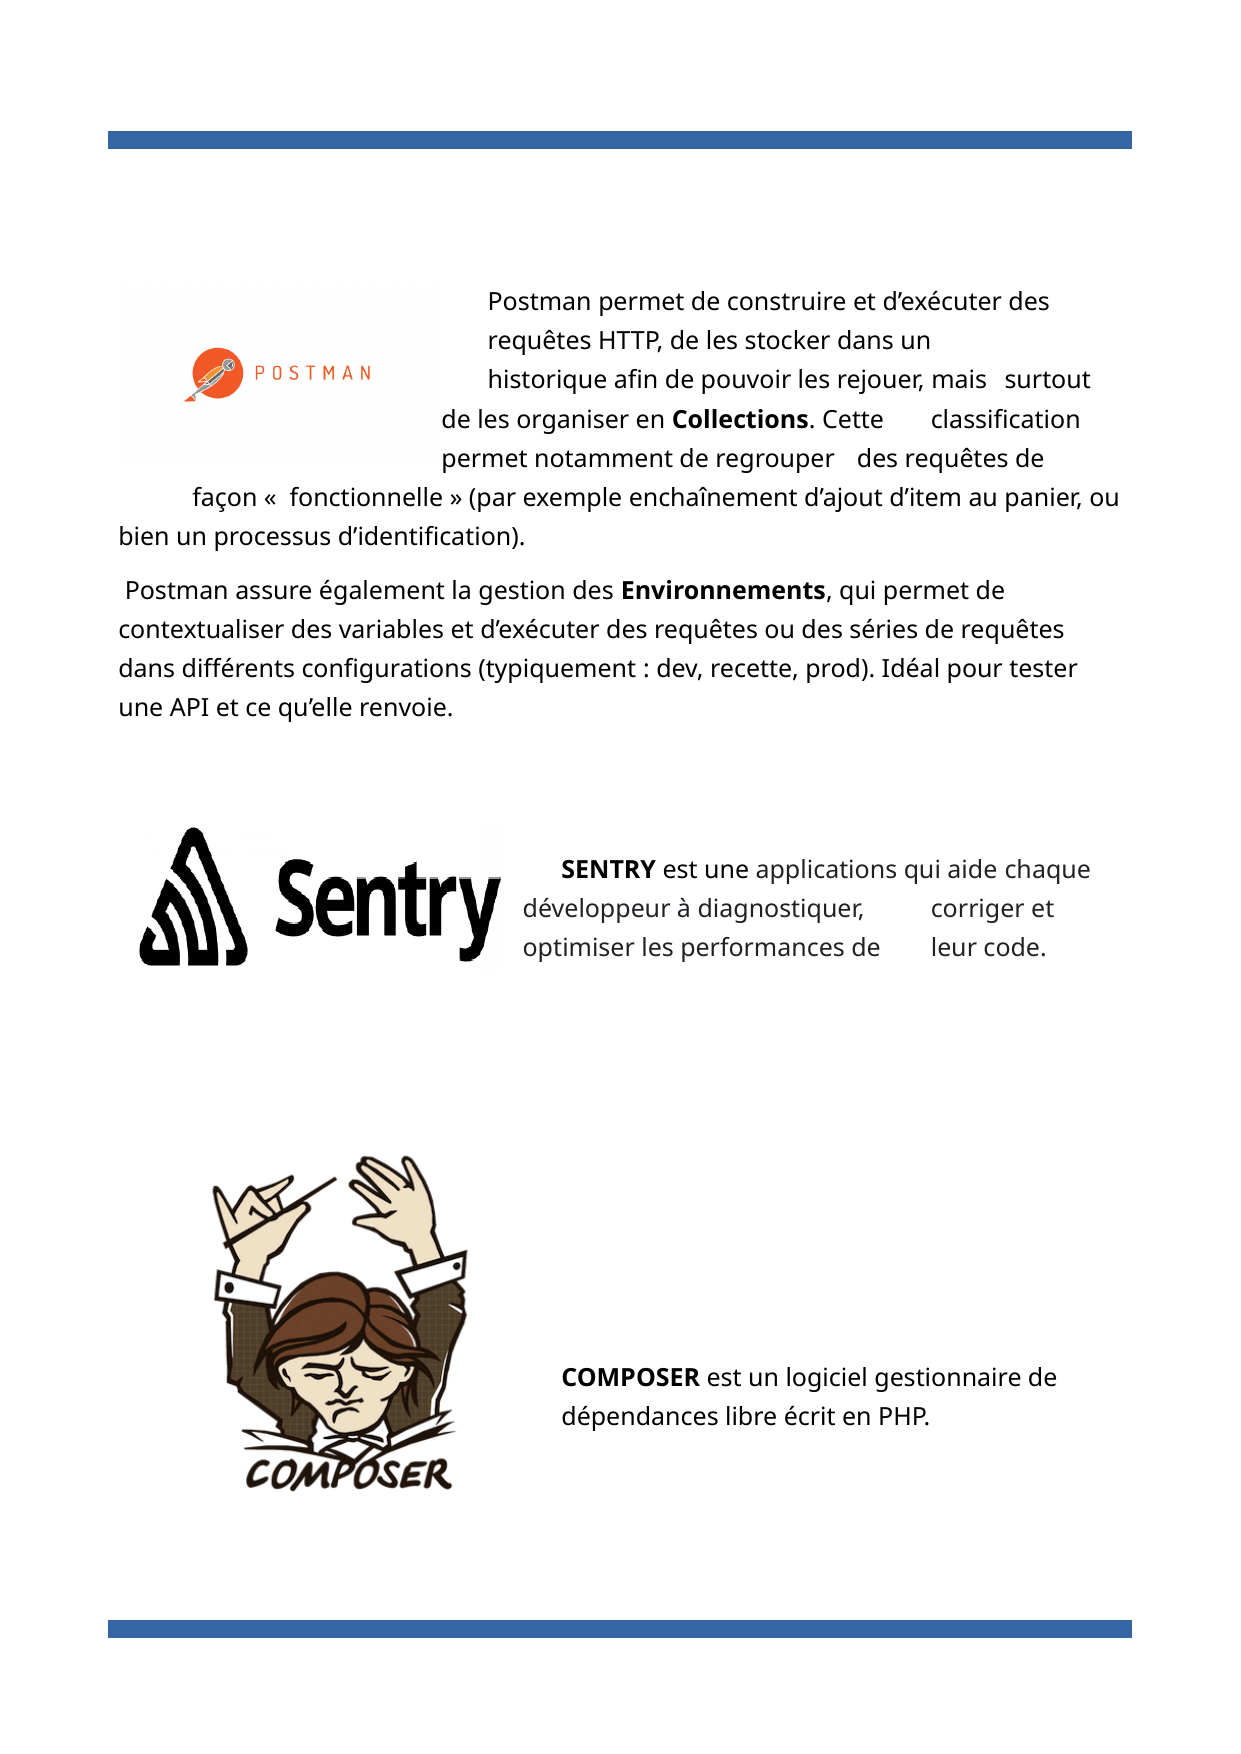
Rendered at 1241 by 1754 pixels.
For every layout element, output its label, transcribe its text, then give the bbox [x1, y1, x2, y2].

picture [186, 1137, 492, 1499]
text Postman assure également la gestion des Environnements, qui permet de contextualiser des variables et d’exécuter des requêtes ou des séries de requêtes dans différents configurations (typiquement : dev, recette, prod). Idéal pour tester une API et ce qu’elle renvoie. [118, 573, 1122, 724]
picture [118, 797, 523, 998]
text SENTRY est une applications qui aide chaque développeur à diagnostiquer, corriger et optimiser les performances de leur code. [523, 851, 1122, 964]
text [118, 1360, 186, 1433]
text COMPOSER est un logiciel gestionnaire de dépendances libre écrit en PHP. [492, 1360, 1122, 1433]
picture [118, 282, 442, 464]
text Postman permet de construire et d’exécuter des requêtes HTTP, de les stocker dans un historique afin de pouvoir les rejouer, mais surtout de les organiser en Collections. Cette classification permet notamment de regrouper des requêtes de façon « fonctionnelle » (par exemple enchaînement d’ajout d’item au panier, ou bien un processus d’identification). [118, 284, 1122, 553]
